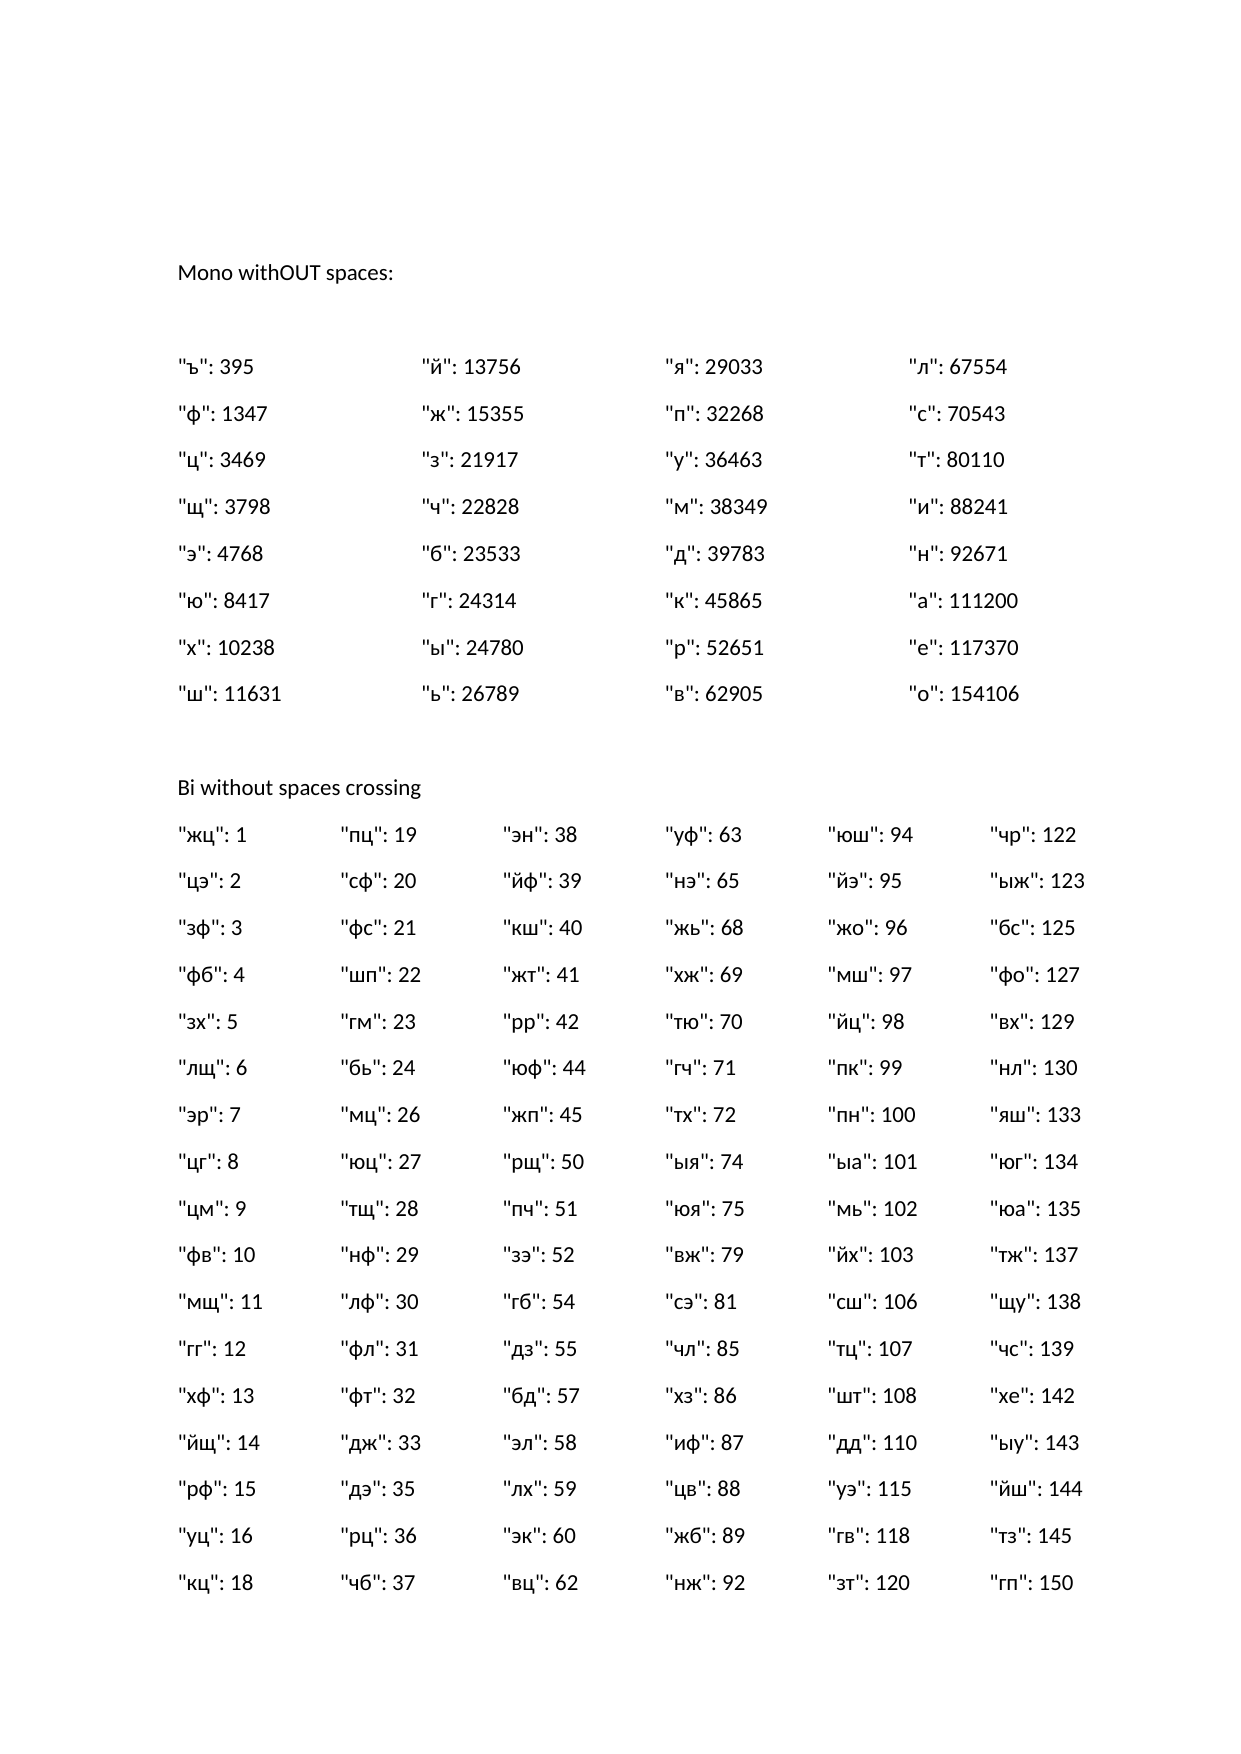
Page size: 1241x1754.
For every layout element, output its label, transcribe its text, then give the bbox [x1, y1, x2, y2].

text "жт": 41 [502, 960, 664, 988]
text "тц": 107 [827, 1334, 989, 1362]
text "нж": 92 [664, 1568, 827, 1596]
text "жп": 45 [502, 1100, 664, 1128]
text "м": 38349 [664, 492, 908, 520]
text "бь": 24 [339, 1053, 502, 1082]
text "пц": 19 [339, 820, 502, 848]
text "йф": 39 [502, 866, 664, 894]
text "п": 32268 [664, 399, 908, 427]
text "фт": 32 [339, 1381, 502, 1409]
text "гв": 118 [827, 1521, 989, 1549]
text "йц": 98 [827, 1007, 989, 1035]
text "хж": 69 [664, 960, 827, 988]
text "яш": 133 [989, 1100, 1152, 1128]
text "сф": 20 [339, 866, 502, 894]
text "тж": 137 [989, 1241, 1152, 1269]
text Bi without spaces crossing [177, 773, 1152, 801]
text "г": 24314 [421, 586, 664, 614]
text "чс": 139 [989, 1334, 1152, 1362]
text "б": 23533 [421, 539, 664, 567]
text "зф": 3 [177, 913, 339, 941]
text "а": 111200 [908, 586, 1152, 614]
text "гг": 12 [177, 1334, 339, 1362]
text "о": 154106 [908, 679, 1152, 707]
text "ю": 8417 [177, 586, 421, 614]
text "юш": 94 [827, 820, 989, 848]
text "ф": 1347 [177, 399, 421, 427]
text "р": 52651 [664, 633, 908, 661]
text "дд": 110 [827, 1428, 989, 1456]
text "зт": 120 [827, 1568, 989, 1596]
text "э": 4768 [177, 539, 421, 567]
text "ыж": 123 [989, 866, 1152, 894]
text "лф": 30 [339, 1287, 502, 1315]
text "рц": 36 [339, 1521, 502, 1549]
text "юа": 135 [989, 1194, 1152, 1222]
text "юг": 134 [989, 1147, 1152, 1175]
text "зэ": 52 [502, 1241, 664, 1269]
text "чр": 122 [989, 820, 1152, 848]
text "ж": 15355 [421, 399, 664, 427]
text "нл": 130 [989, 1053, 1152, 1082]
text "дж": 33 [339, 1428, 502, 1456]
text "тз": 145 [989, 1521, 1152, 1549]
text "ы": 24780 [421, 633, 664, 661]
text "мщ": 11 [177, 1287, 339, 1315]
text "мц": 26 [339, 1100, 502, 1128]
text "у": 36463 [664, 446, 908, 473]
text "чб": 37 [339, 1568, 502, 1596]
text "ыу": 143 [989, 1428, 1152, 1456]
text "юф": 44 [502, 1053, 664, 1082]
text "цм": 9 [177, 1194, 339, 1222]
text "д": 39783 [664, 539, 908, 567]
text "эн": 38 [502, 820, 664, 848]
text "вц": 62 [502, 1568, 664, 1596]
text "лх": 59 [502, 1474, 664, 1502]
text "и": 88241 [908, 492, 1152, 520]
text "е": 117370 [908, 633, 1152, 661]
text "цэ": 2 [177, 866, 339, 894]
text "щу": 138 [989, 1287, 1152, 1315]
text "йш": 144 [989, 1474, 1152, 1502]
text "пн": 100 [827, 1100, 989, 1128]
text "гп": 150 [989, 1568, 1152, 1596]
text "уф": 63 [664, 820, 827, 848]
text "хз": 86 [664, 1381, 827, 1409]
text "н": 92671 [908, 539, 1152, 567]
text "хе": 142 [989, 1381, 1152, 1409]
text "йщ": 14 [177, 1428, 339, 1456]
text "иф": 87 [664, 1428, 827, 1456]
text "кш": 40 [502, 913, 664, 941]
text "с": 70543 [908, 399, 1152, 427]
text "хф": 13 [177, 1381, 339, 1409]
text "в": 62905 [664, 679, 908, 707]
text "жь": 68 [664, 913, 827, 941]
text "тх": 72 [664, 1100, 827, 1128]
text "цг": 8 [177, 1147, 339, 1175]
text "юц": 27 [339, 1147, 502, 1175]
text "шп": 22 [339, 960, 502, 988]
text "ъ": 395 [177, 352, 421, 380]
text "гб": 54 [502, 1287, 664, 1315]
text "мш": 97 [827, 960, 989, 988]
text "ш": 11631 [177, 679, 421, 707]
text "вж": 79 [664, 1241, 827, 1269]
text "ц": 3469 [177, 446, 421, 473]
text "лщ": 6 [177, 1053, 339, 1082]
text "фб": 4 [177, 960, 339, 988]
text "ч": 22828 [421, 492, 664, 520]
text "дз": 55 [502, 1334, 664, 1362]
text "кц": 18 [177, 1568, 339, 1596]
text "йэ": 95 [827, 866, 989, 894]
text "тю": 70 [664, 1007, 827, 1035]
text "нэ": 65 [664, 866, 827, 894]
text "х": 10238 [177, 633, 421, 661]
text "йх": 103 [827, 1241, 989, 1269]
text "дэ": 35 [339, 1474, 502, 1502]
text "пк": 99 [827, 1053, 989, 1082]
text "к": 45865 [664, 586, 908, 614]
text "л": 67554 [908, 352, 1152, 380]
text "сш": 106 [827, 1287, 989, 1315]
text "юя": 75 [664, 1194, 827, 1222]
text "фл": 31 [339, 1334, 502, 1362]
text "ыя": 74 [664, 1147, 827, 1175]
text "рщ": 50 [502, 1147, 664, 1175]
text "рр": 42 [502, 1007, 664, 1035]
text "жо": 96 [827, 913, 989, 941]
text "жб": 89 [664, 1521, 827, 1549]
text "вх": 129 [989, 1007, 1152, 1035]
text "рф": 15 [177, 1474, 339, 1502]
text "й": 13756 [421, 352, 664, 380]
text "эл": 58 [502, 1428, 664, 1456]
text "шт": 108 [827, 1381, 989, 1409]
text "сэ": 81 [664, 1287, 827, 1315]
text "эр": 7 [177, 1100, 339, 1128]
text "бс": 125 [989, 913, 1152, 941]
text "уэ": 115 [827, 1474, 989, 1502]
text "мь": 102 [827, 1194, 989, 1222]
text "жц": 1 [177, 820, 339, 848]
text "эк": 60 [502, 1521, 664, 1549]
text "я": 29033 [664, 352, 908, 380]
text "тщ": 28 [339, 1194, 502, 1222]
text "т": 80110 [908, 446, 1152, 473]
text "цв": 88 [664, 1474, 827, 1502]
text "чл": 85 [664, 1334, 827, 1362]
text "щ": 3798 [177, 492, 421, 520]
text "гм": 23 [339, 1007, 502, 1035]
text "пч": 51 [502, 1194, 664, 1222]
text "уц": 16 [177, 1521, 339, 1549]
text "фс": 21 [339, 913, 502, 941]
text "ь": 26789 [421, 679, 664, 707]
text "ыа": 101 [827, 1147, 989, 1175]
text "гч": 71 [664, 1053, 827, 1082]
text Mono withOUT spaces: [177, 258, 1152, 286]
text "бд": 57 [502, 1381, 664, 1409]
text "з": 21917 [421, 446, 664, 473]
text "зх": 5 [177, 1007, 339, 1035]
text "фо": 127 [989, 960, 1152, 988]
text "фв": 10 [177, 1241, 339, 1269]
text "нф": 29 [339, 1241, 502, 1269]
